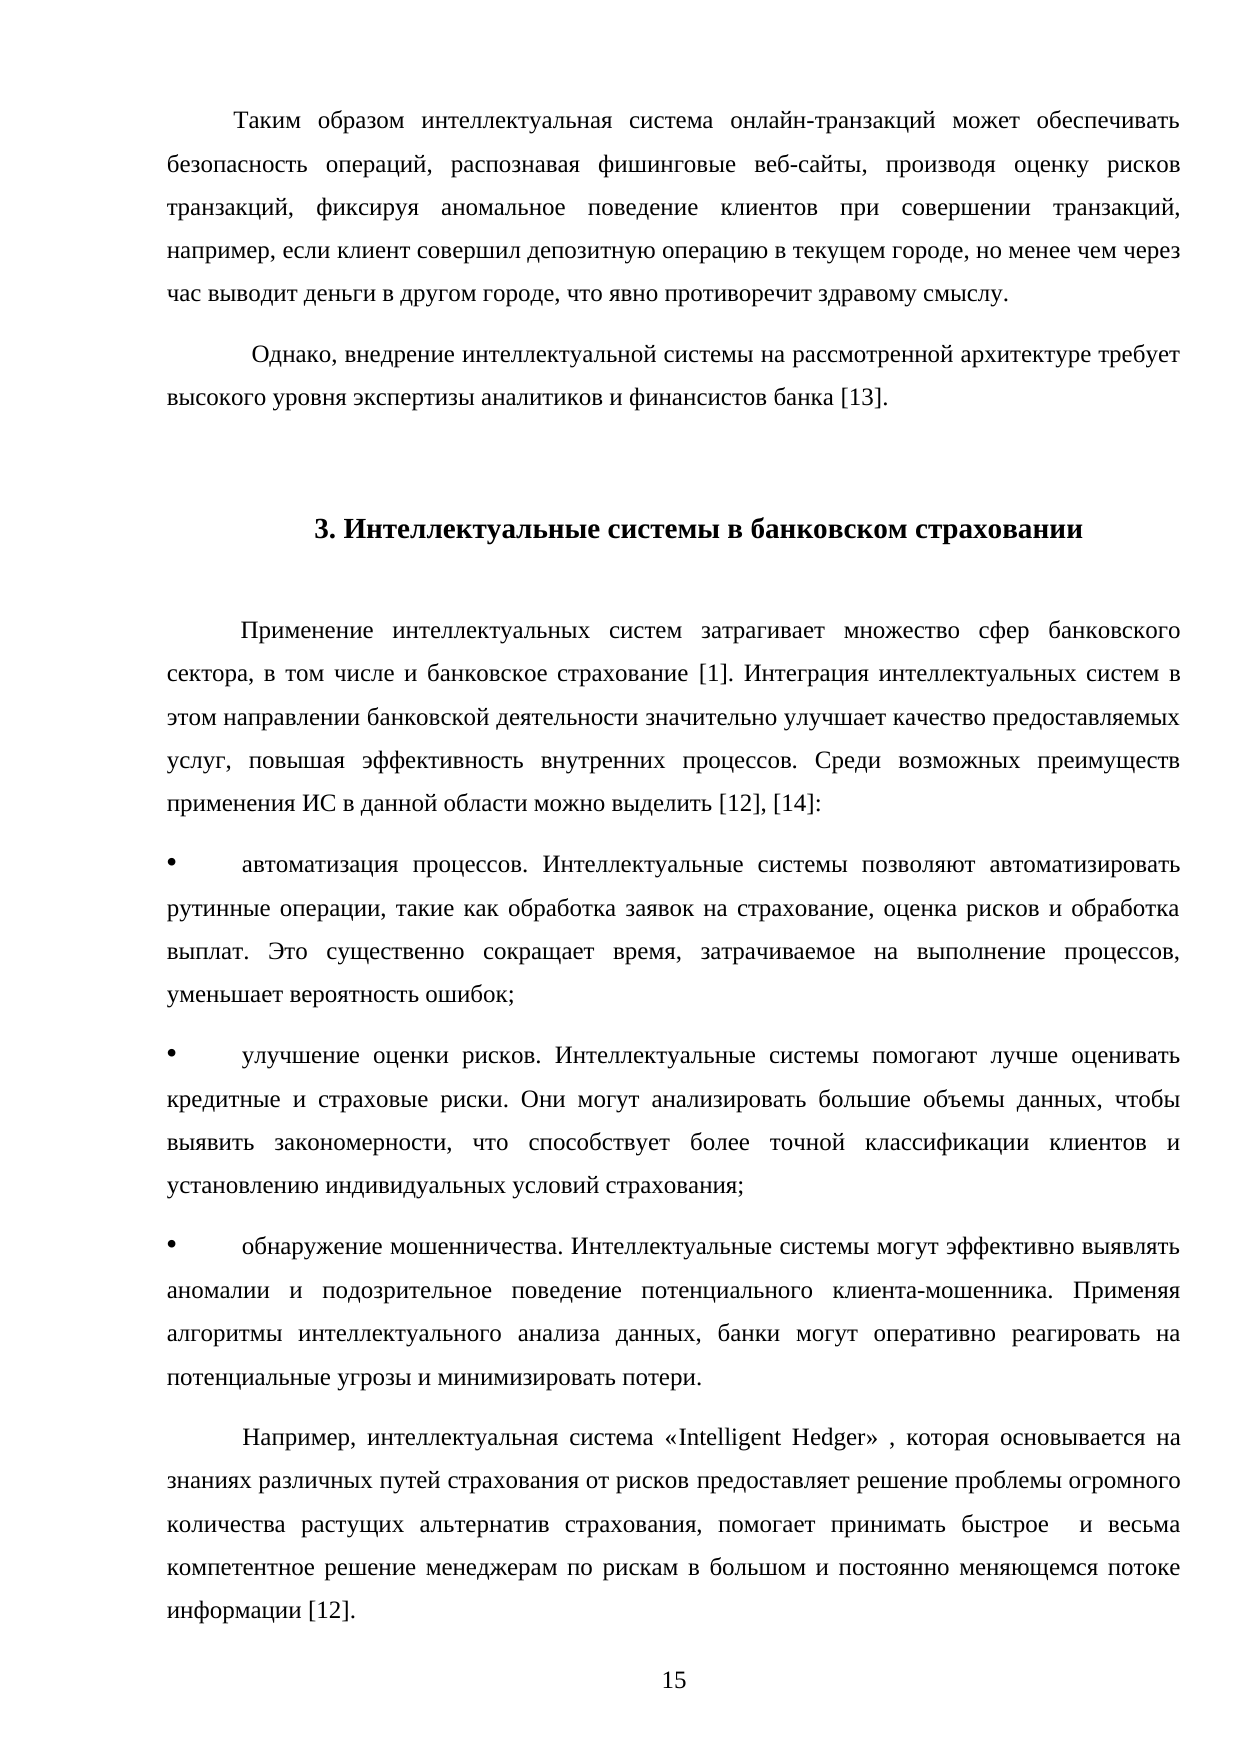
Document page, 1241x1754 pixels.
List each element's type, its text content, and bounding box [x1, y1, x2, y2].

list улучшение оценки рисков. Интеллектуальные системы помогают лучше оценивать кредитные и страховые риски. Они могут анализировать большие объемы данных, чтобы выявить закономерности, что способствует более точной классификации клиентов и установлению индивидуальных условий страхования; [167, 1040, 1181, 1199]
subtitle 3. Интеллектуальные системы в банковском страховании [204, 511, 1181, 545]
text Например, интеллектуальная система «Intelligent Hedger» , которая основывается на знаниях различных путей страхования от рисков предоставляет решение проблемы огромного количества растущих альтернатив страхования, помогает принимать быстрое и весьма компетентное решение менеджерам по рискам в большом и постоянно меняющемся потоке информации [12]. [167, 1422, 1181, 1624]
list обнаружение мошенничества. Интеллектуальные системы могут эффективно выявлять аномалии и подозрительное поведение потенциального клиента-мошенника. Применяя алгоритмы интеллектуального анализа данных, банки могут оперативно реагировать на потенциальные угрозы и минимизировать потери. [167, 1231, 1181, 1390]
text Однако, внедрение интеллектуальной системы на рассмотренной архитектуре требует высокого уровня экспертизы аналитиков и финансистов банка [13]. [167, 339, 1181, 411]
text Таким образом интеллектуальная система онлайн-транзакций может обеспечивать безопасность операций, распознавая фишинговые веб-сайты, производя оценку рисков транзакций, фиксируя аномальное поведение клиентов при совершении транзакций, например, если клиент совершил депозитную операцию в текущем городе, но менее чем через час выводит деньги в другом городе, что явно противоречит здравому смыслу. [167, 106, 1181, 307]
text Применение интеллектуальных систем затрагивает множество сфер банковского сектора, в том числе и банковское страхование [1]. Интеграция интеллектуальных систем в этом направлении банковской деятельности значительно улучшает качество предоставляемых услуг, повышая эффективность внутренних процессов. Среди возможных преимуществ применения ИС в данной области можно выделить [12], [14]: [167, 615, 1181, 817]
list автоматизация процессов. Интеллектуальные системы позволяют автоматизировать рутинные операции, такие как обработка заявок на страхование, оценка рисков и обработка выплат. Это существенно сокращает время, затрачиваемое на выполнение процессов, уменьшает вероятность ошибок; [167, 849, 1181, 1008]
